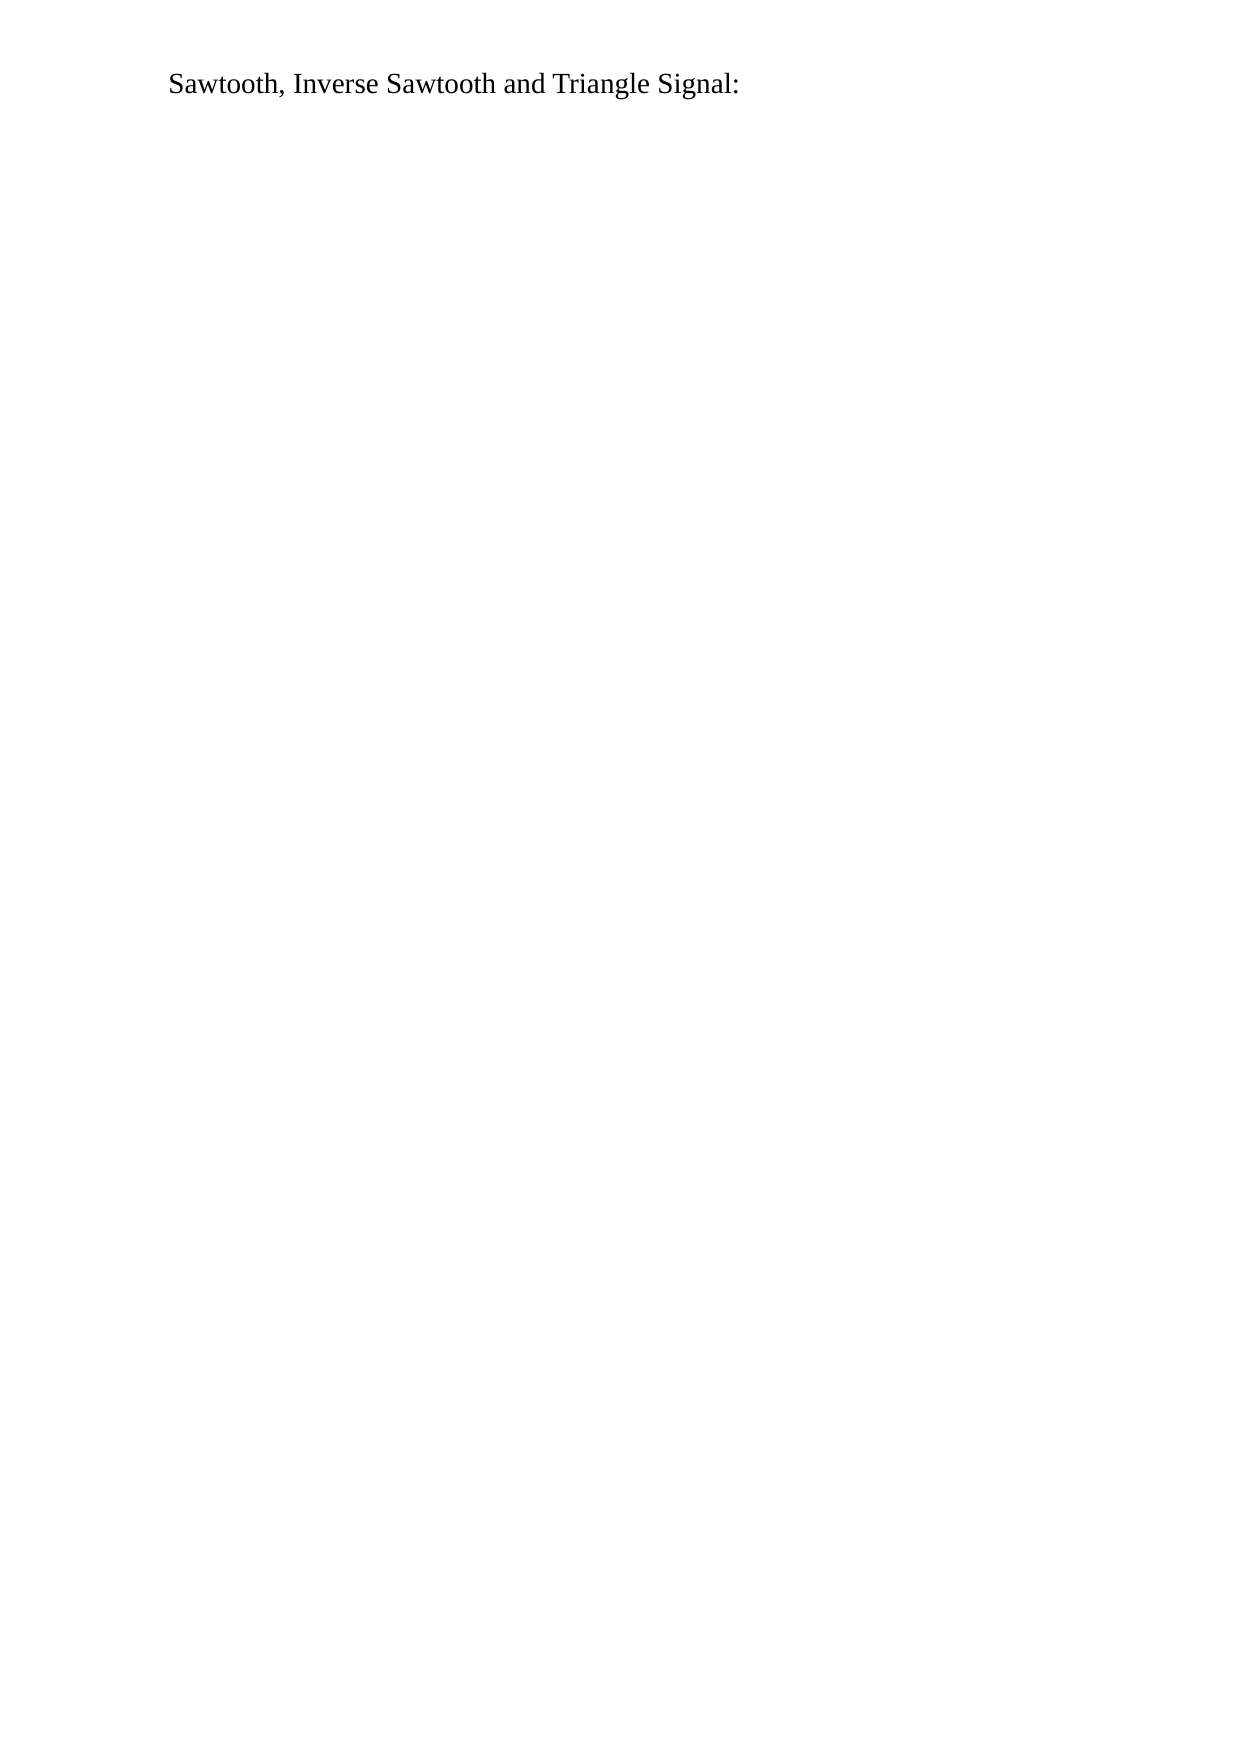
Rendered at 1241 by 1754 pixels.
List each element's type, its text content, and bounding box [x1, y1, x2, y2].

table_cell The unit generates a repetitive triangle signal (a half of a signal is Sawtooth and the other half is Inverse sawtooth) at the output: , whereare for unit properties, is for output signalis for current simulation time given in seconds, is for fractional part. Properties: Swing –(height of the complete “tooth”, signal amplitude). Triangle signal amplitude at the unit output is. Period – triangular pulse repetition period. Offset –, y-coordinate of the “tooth” (the sawtooth curve lowest point) base. The properties can be vectors:, and , the dimensions of which shall be the same; in this case a vector signal will be generated at the output: Examples of filling in the dialog window for unit properties: Notes: By default the unit generates a scalar output signal. Named properties are set up as local variables of model (or submodel) in Parameters tab or as global signals of the project via Graphics → Signals main menu option. The comparison of Sawtooth, Inverse Sawtooth and Triangle Signal units: [59, 59, 1181, 553]
